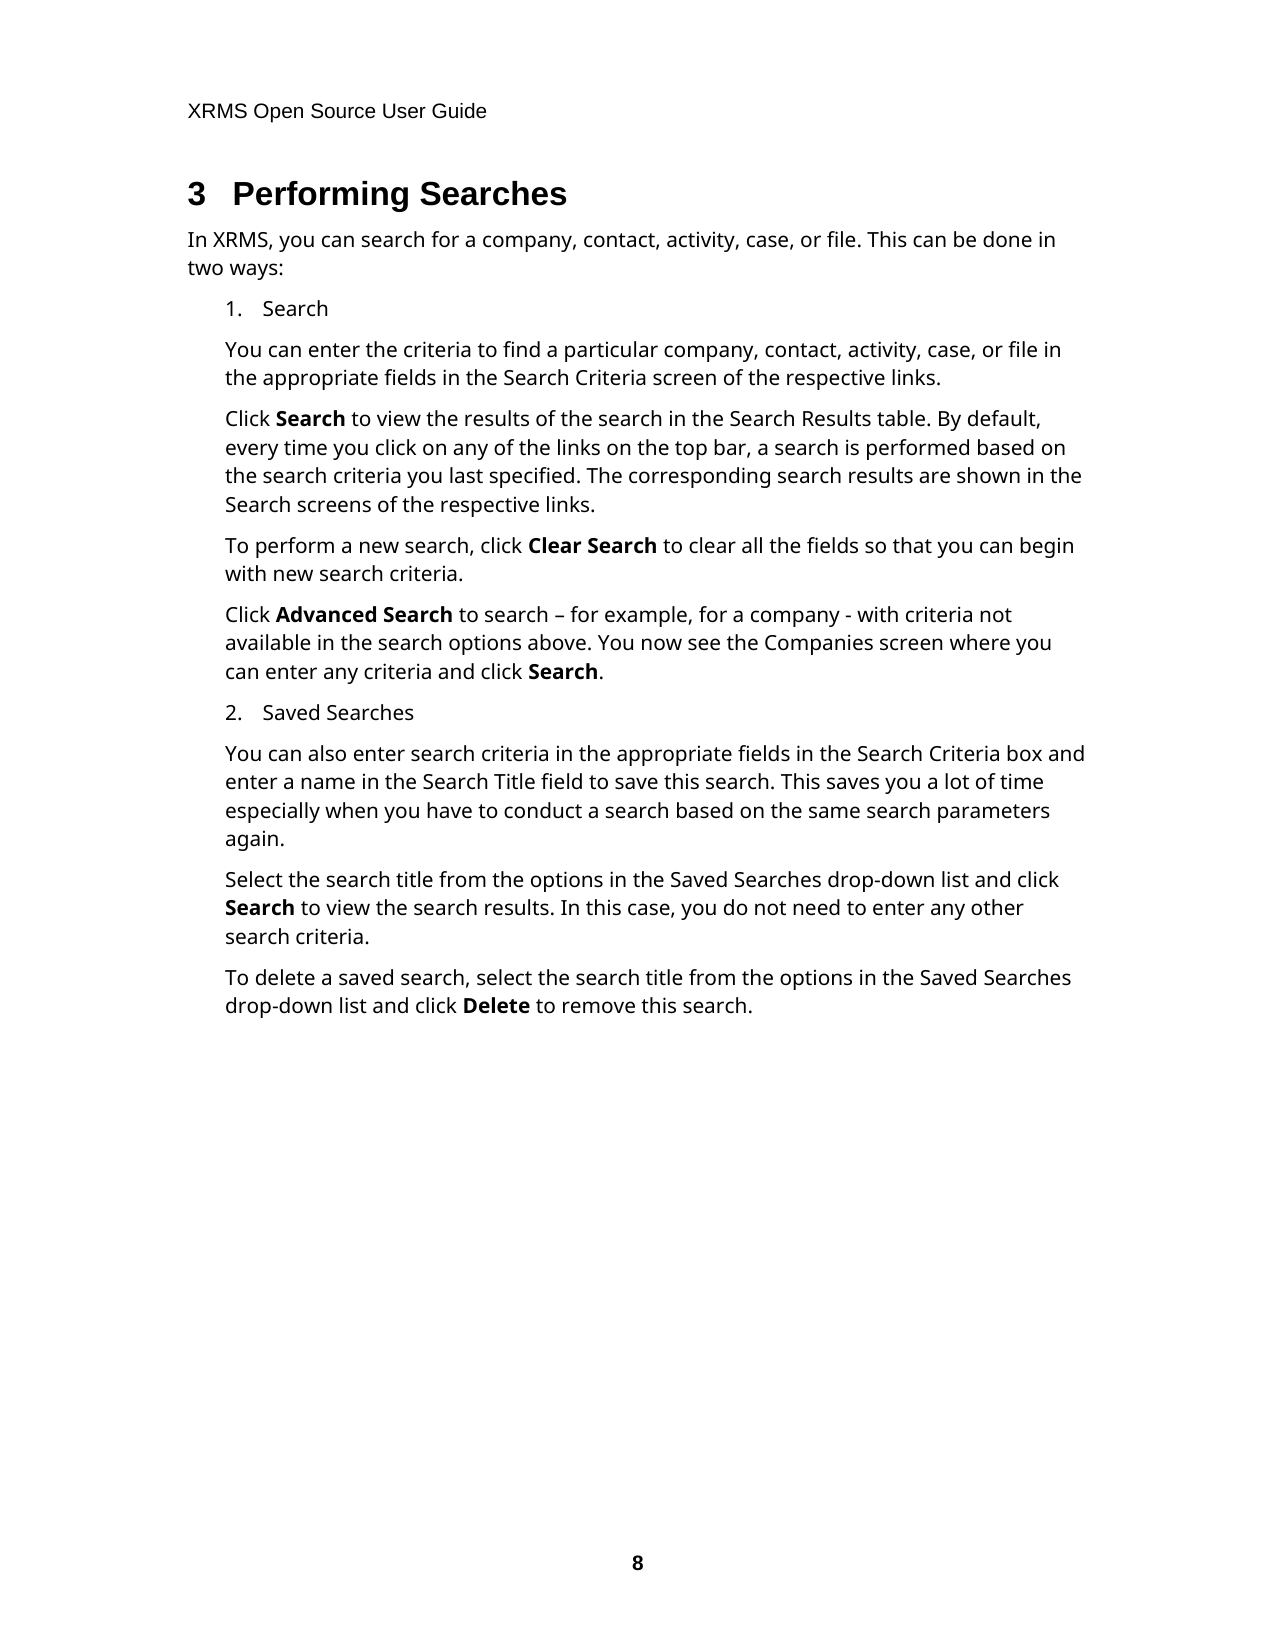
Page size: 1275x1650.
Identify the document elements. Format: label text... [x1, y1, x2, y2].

text To delete a saved search, select the search title from the options in the Saved Searches drop-down list and click Delete to remove this search. [225, 963, 1087, 1020]
text Click Advanced Search to search – for example, for a company - with criteria not available in the search options above. You now see the Companies screen where you can enter any criteria and click Search. [225, 600, 1087, 685]
text You can enter the criteria to find a particular company, contact, activity, case, or file in the appropriate fields in the Search Criteria screen of the respective links. [225, 335, 1087, 392]
list Search [225, 294, 1087, 323]
text To perform a new search, click Clear Search to clear all the fields so that you can begin with new search criteria. [225, 531, 1087, 588]
text In XRMS, you can search for a company, contact, activity, case, or file. This can be done in two ways: [187, 225, 1087, 282]
list Saved Searches [225, 698, 1087, 726]
text Select the search title from the options in the Saved Searches drop-down list and click Search to view the search results. In this case, you do not need to enter any other search criteria. [225, 865, 1087, 950]
text You can also enter search criteria in the appropriate fields in the Search Criteria box and enter a name in the Search Title field to save this search. This saves you a lot of time especially when you have to conduct a search based on the same search parameters again. [225, 739, 1087, 853]
subtitle Performing Searches [187, 175, 1087, 212]
text Click Search to view the results of the search in the Search Results table. By default, every time you click on any of the links on the top bar, a search is performed based on the search criteria you last specified. The corresponding search results are shown in the Search screens of the respective links. [225, 404, 1087, 518]
